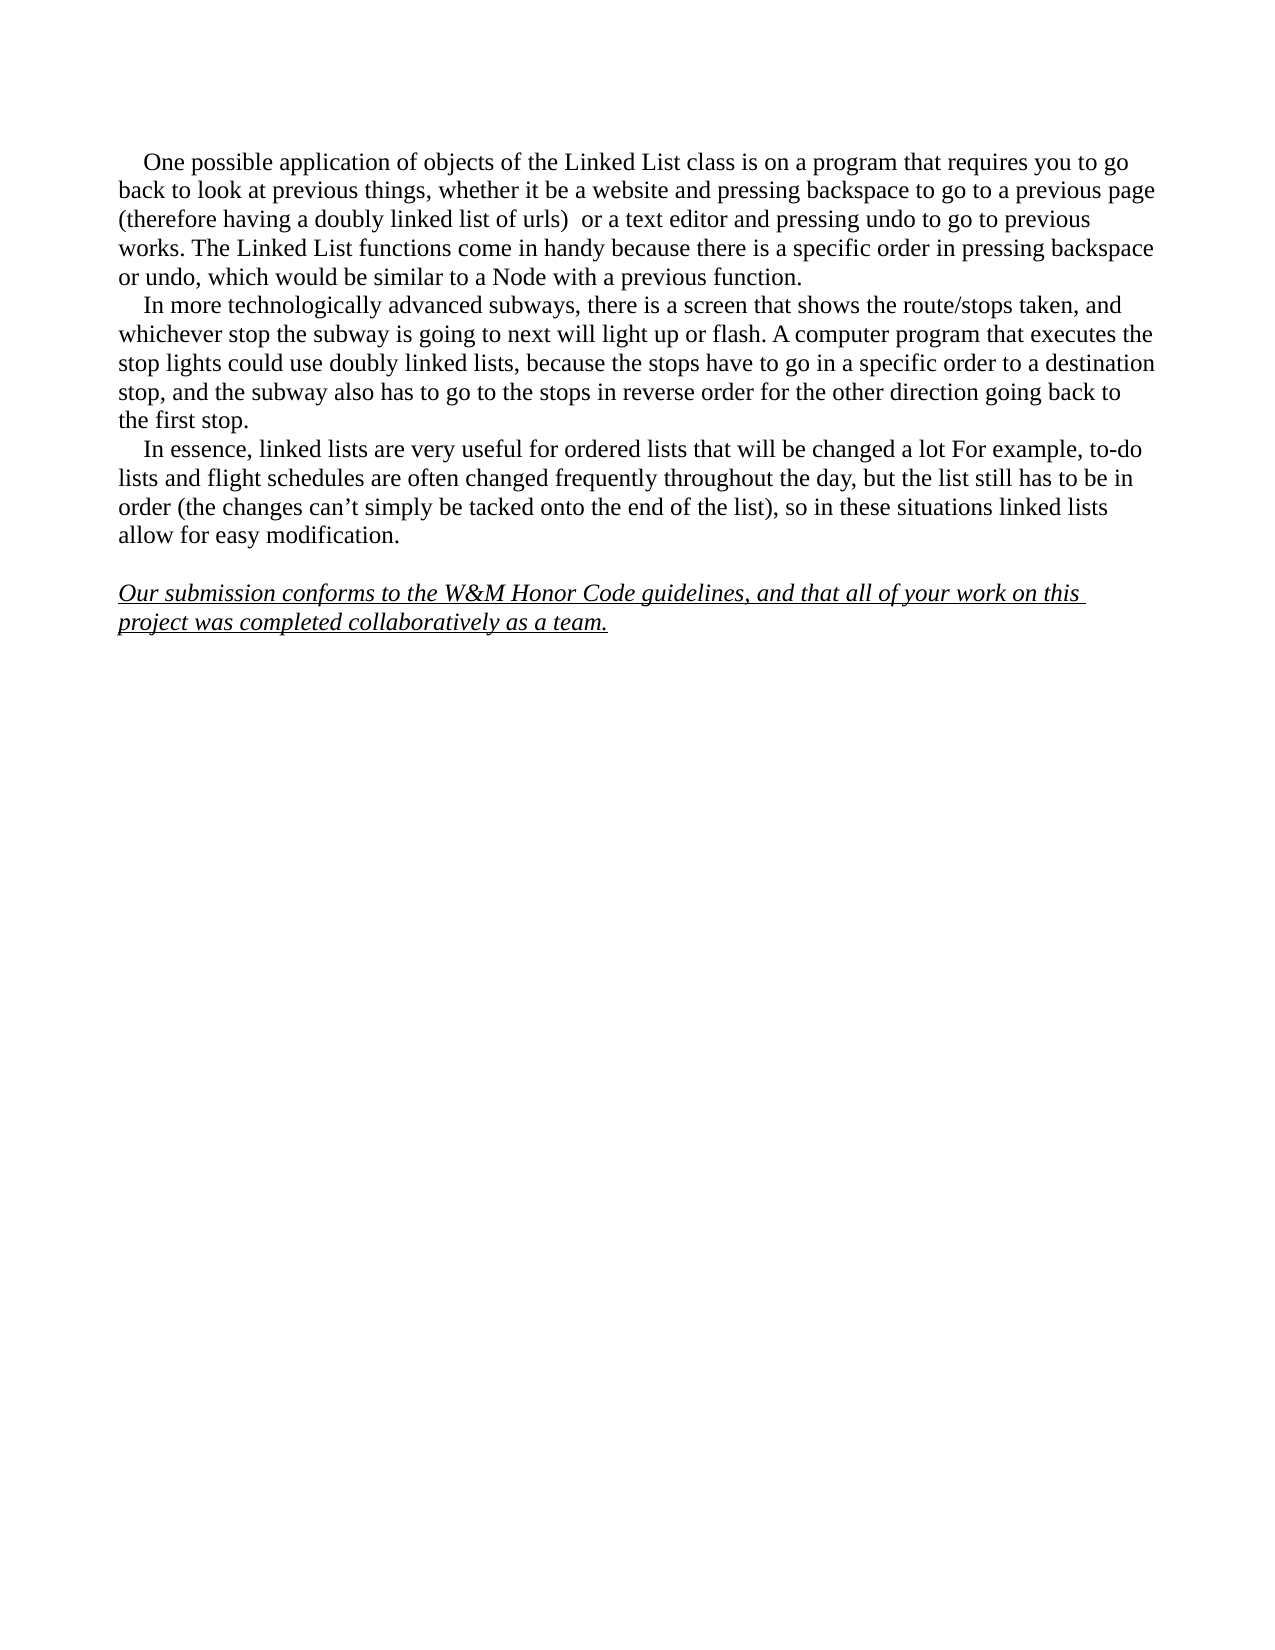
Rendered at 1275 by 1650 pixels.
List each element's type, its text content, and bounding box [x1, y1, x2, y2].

text In essence, linked lists are very useful for ordered lists that will be changed a lot For example, to-do lists and flight schedules are often changed frequently throughout the day, but the list still has to be in order (the changes can’t simply be tacked onto the end of the list), so in these situations linked lists allow for easy modification. [118, 434, 1157, 549]
text Our submission conforms to the W&M Honor Code guidelines, and that all of your work on this project was completed collaboratively as a team. [118, 578, 1157, 636]
text In more technologically advanced subways, there is a screen that shows the route/stops taken, and whichever stop the subway is going to next will light up or flash. A computer program that executes the stop lights could use doubly linked lists, because the stops have to go in a specific order to a destination stop, and the subway also has to go to the stops in reverse order for the other direction going back to the first stop. [118, 291, 1157, 434]
text One possible application of objects of the Linked List class is on a program that requires you to go back to look at previous things, whether it be a website and pressing backspace to go to a previous page (therefore having a doubly linked list of urls) or a text editor and pressing undo to go to previous works. The Linked List functions come in handy because there is a specific order in pressing backspace or undo, which would be similar to a Node with a previous function. [118, 147, 1157, 291]
